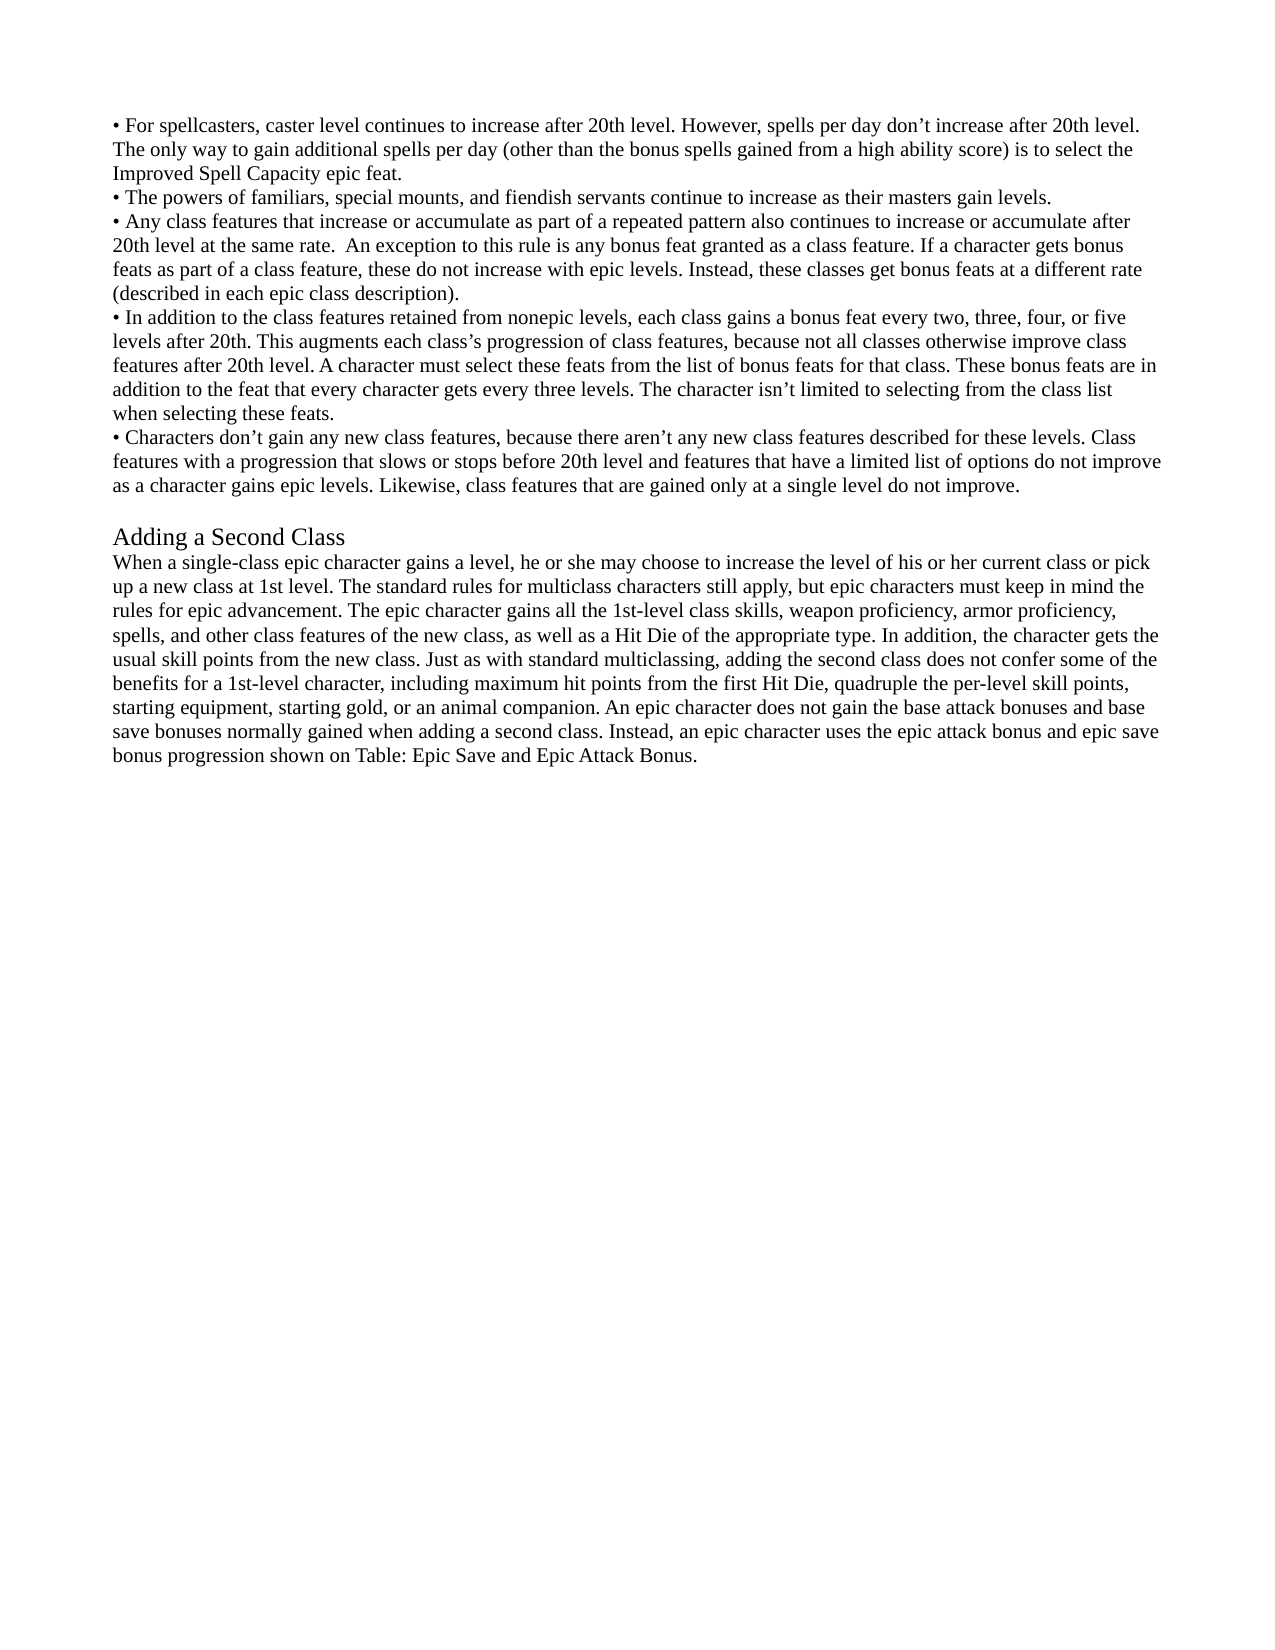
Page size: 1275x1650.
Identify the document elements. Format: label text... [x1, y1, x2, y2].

text • The powers of familiars, special mounts, and fiendish servants continue to increase as their masters gain levels. [112, 185, 1162, 209]
text • Characters don’t gain any new class features, because there aren’t any new class features described for these levels. Class features with a progression that slows or stops before 20th level and features that have a limited list of options do not improve as a character gains epic levels. Likewise, class features that are gained only at a single level do not improve. [112, 425, 1162, 497]
text • For spellcasters, caster level continues to increase after 20th level. However, spells per day don’t increase after 20th level. The only way to gain additional spells per day (other than the bonus spells gained from a high ability score) is to select the Improved Spell Capacity epic feat. [112, 112, 1162, 185]
text When a single-class epic character gains a level, he or she may choose to increase the level of his or her current class or pick up a new class at 1st level. The standard rules for multiclass characters still apply, but epic characters must keep in mind the rules for epic advancement. The epic character gains all the 1st-level class skills, weapon proficiency, armor proficiency, spells, and other class features of the new class, as well as a Hit Die of the appropriate type. In addition, the character gets the usual skill points from the new class. Just as with standard multiclassing, adding the second class does not confer some of the benefits for a 1st-level character, including maximum hit points from the first Hit Die, quadruple the per-level skill points, starting equipment, starting gold, or an animal companion. An epic character does not gain the base attack bonuses and base save bonuses normally gained when adding a second class. Instead, an epic character uses the epic attack bonus and epic save bonus progression shown on Table: Epic Save and Epic Attack Bonus. [112, 550, 1162, 767]
text • In addition to the class features retained from nonepic levels, each class gains a bonus feat every two, three, four, or five levels after 20th. This augments each class’s progression of class features, because not all classes otherwise improve class features after 20th level. A character must select these feats from the list of bonus feats for that class. These bonus feats are in addition to the feat that every character gets every three levels. The character isn’t limited to selecting from the class list when selecting these feats. [112, 305, 1162, 425]
subtitle Adding a Second Class [112, 522, 1162, 550]
text • Any class features that increase or accumulate as part of a repeated pattern also continues to increase or accumulate after 20th level at the same rate. An exception to this rule is any bonus feat granted as a class feature. If a character gets bonus feats as part of a class feature, these do not increase with epic levels. Instead, these classes get bonus feats at a different rate (described in each epic class description). [112, 209, 1162, 305]
